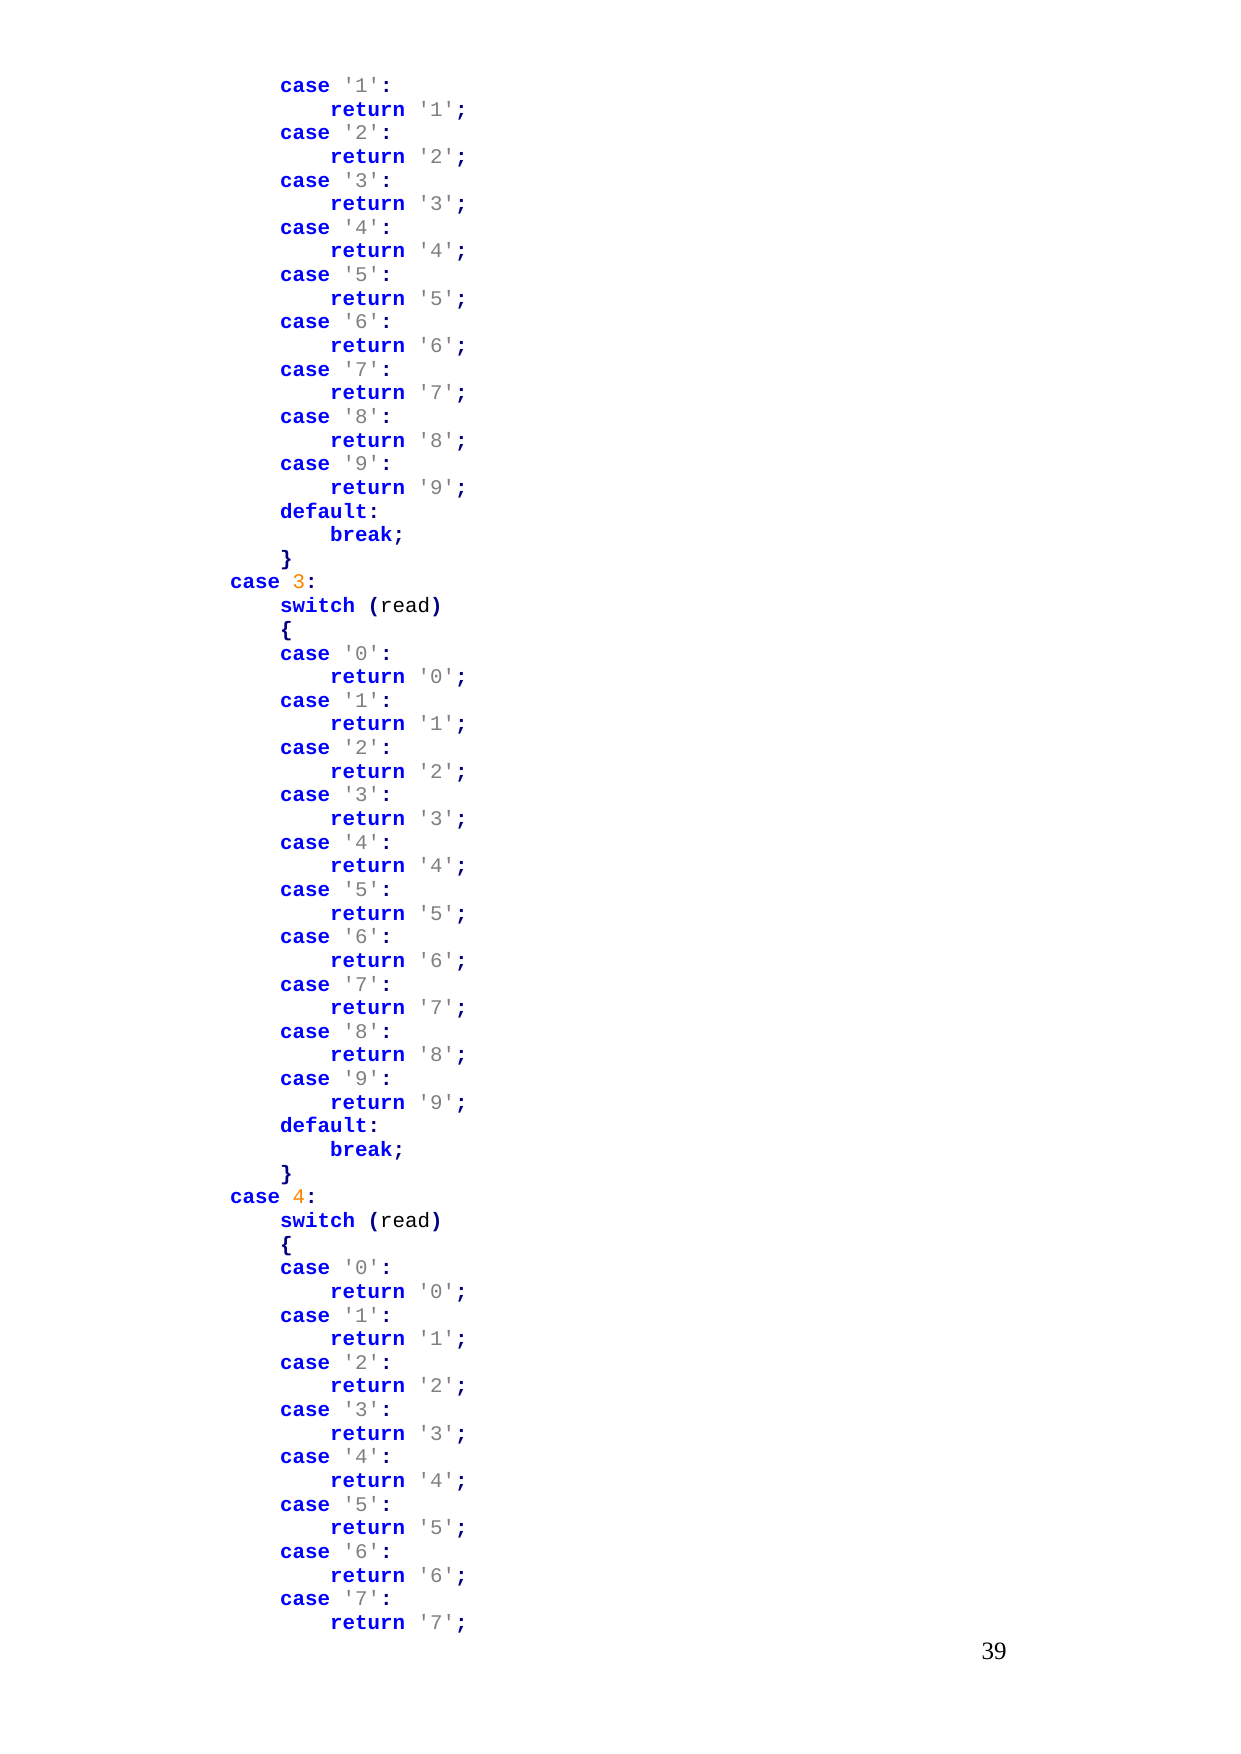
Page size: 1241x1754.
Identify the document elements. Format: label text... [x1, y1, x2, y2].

text return '2'; [180, 146, 1006, 169]
text return '7'; [180, 382, 1006, 406]
text { [180, 1234, 1006, 1257]
text return '3'; [180, 1423, 1006, 1446]
text case '9': [180, 453, 1006, 477]
text return '5'; [180, 1517, 1006, 1541]
text case '5': [180, 879, 1006, 903]
text case '1': [180, 1304, 1006, 1328]
text return '1'; [180, 1328, 1006, 1352]
text case 3: [180, 572, 1006, 595]
text case '0': [180, 642, 1006, 666]
text case '6': [180, 311, 1006, 335]
text return '0'; [180, 666, 1006, 690]
text return '4'; [180, 241, 1006, 264]
text return '2'; [180, 1376, 1006, 1399]
text switch (read) [180, 1210, 1006, 1234]
text return '2'; [180, 761, 1006, 784]
text { [180, 619, 1006, 642]
text case '0': [180, 1257, 1006, 1281]
text case '7': [180, 1588, 1006, 1612]
text return '9'; [180, 1092, 1006, 1115]
text default: [180, 501, 1006, 524]
text break; [180, 1139, 1006, 1163]
text case '6': [180, 926, 1006, 950]
text return '9'; [180, 477, 1006, 501]
text default: [180, 1115, 1006, 1139]
text case '2': [180, 122, 1006, 146]
text return '3'; [180, 808, 1006, 832]
text case 4: [180, 1186, 1006, 1210]
text return '5'; [180, 288, 1006, 311]
text return '6'; [180, 950, 1006, 973]
text return '1'; [180, 99, 1006, 122]
text case '8': [180, 406, 1006, 430]
text return '1'; [180, 713, 1006, 737]
text case '7': [180, 973, 1006, 997]
text case '2': [180, 737, 1006, 761]
text return '8'; [180, 1044, 1006, 1068]
text case '3': [180, 784, 1006, 808]
text return '8'; [180, 430, 1006, 453]
text switch (read) [180, 595, 1006, 619]
text break; [180, 524, 1006, 548]
text case '1': [180, 690, 1006, 713]
text case '4': [180, 832, 1006, 855]
text return '7'; [180, 1612, 1006, 1636]
text } [180, 548, 1006, 572]
text return '6'; [180, 1565, 1006, 1588]
text case '4': [180, 217, 1006, 241]
text case '5': [180, 264, 1006, 288]
text return '5'; [180, 903, 1006, 926]
text case '4': [180, 1446, 1006, 1470]
text case '6': [180, 1541, 1006, 1565]
text return '7'; [180, 997, 1006, 1021]
text return '4'; [180, 1470, 1006, 1494]
text return '3'; [180, 193, 1006, 217]
text return '0'; [180, 1281, 1006, 1304]
text case '9': [180, 1068, 1006, 1092]
text case '1': [180, 75, 1006, 99]
text } [180, 1163, 1006, 1186]
text case '5': [180, 1494, 1006, 1517]
text case '8': [180, 1021, 1006, 1044]
text case '7': [180, 359, 1006, 382]
text return '6'; [180, 335, 1006, 359]
text case '3': [180, 1399, 1006, 1423]
text return '4'; [180, 855, 1006, 879]
text case '3': [180, 169, 1006, 193]
text case '2': [180, 1352, 1006, 1376]
